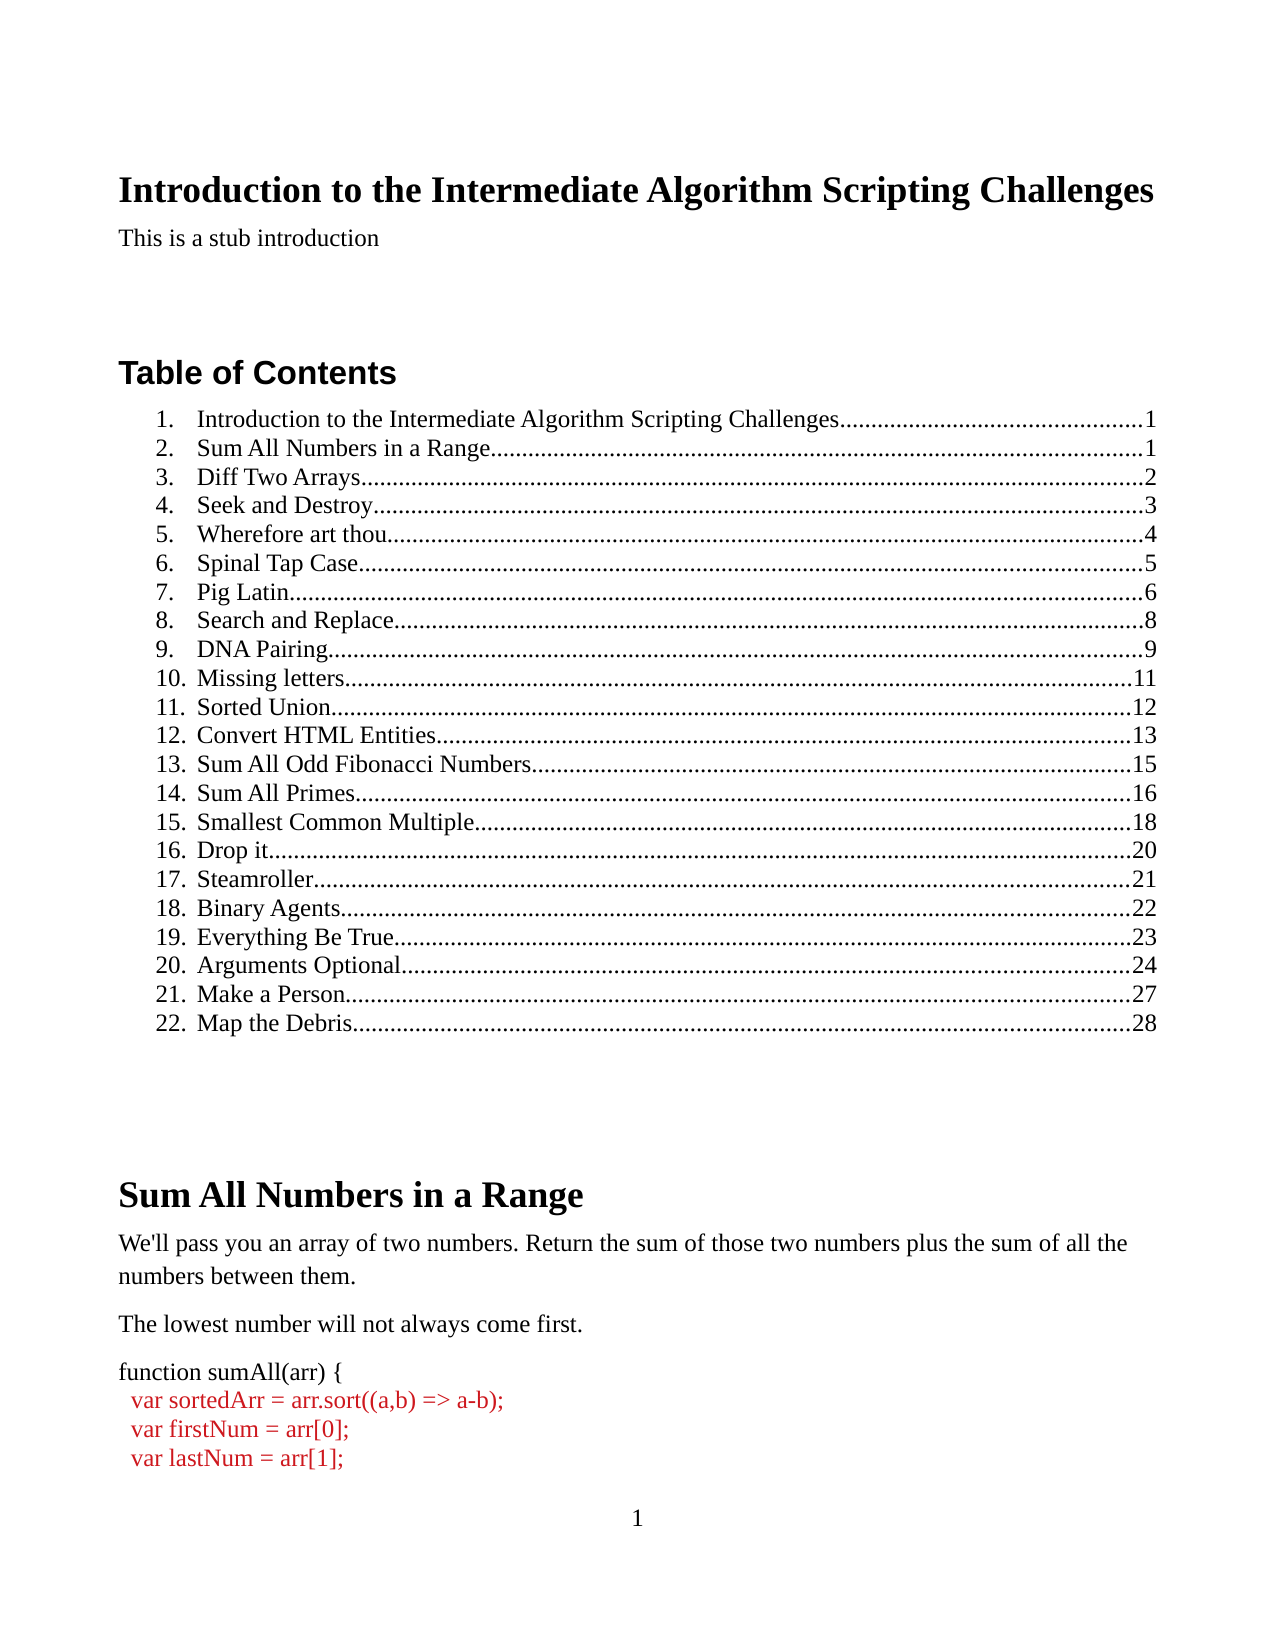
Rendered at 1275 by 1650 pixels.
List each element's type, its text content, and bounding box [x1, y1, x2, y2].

list Introduction to the Intermediate Algorithm Scripting Challenges 1 [155, 404, 1157, 433]
list Seek and Destroy 3 [155, 491, 1157, 519]
list Arguments Optional 24 [155, 951, 1157, 979]
list Binary Agents 22 [155, 893, 1157, 922]
list Steamroller 21 [155, 864, 1157, 893]
list Sum All Odd Fibonacci Numbers 15 [155, 749, 1157, 778]
list Map the Debris 28 [155, 1008, 1157, 1037]
text This is a stub introduction [118, 223, 1157, 252]
list Search and Replace 8 [155, 606, 1157, 634]
list Sum All Primes 16 [155, 778, 1157, 807]
list Sum All Numbers in a Range 1 [155, 433, 1157, 462]
text var lastNum = arr[1]; [118, 1443, 1157, 1472]
list Missing letters 11 [155, 663, 1157, 692]
list Wherefore art thou 4 [155, 519, 1157, 548]
list Drop it 20 [155, 836, 1157, 864]
list Make a Person 27 [155, 979, 1157, 1008]
text function sumAll(arr) { [118, 1357, 1157, 1385]
subtitle Table of Contents [118, 353, 1157, 392]
list Everything Be True 23 [155, 922, 1157, 951]
list Convert HTML Entities 13 [155, 721, 1157, 749]
list Sorted Union 12 [155, 692, 1157, 721]
list Spinal Tap Case 5 [155, 548, 1157, 577]
list Pig Latin 6 [155, 577, 1157, 606]
subtitle Introduction to the Intermediate Algorithm Scripting Challenges [118, 168, 1157, 211]
text var firstNum = arr[0]; [118, 1414, 1157, 1443]
text var sortedArr = arr.sort((a,b) => a-b); [118, 1385, 1157, 1414]
list Smallest Common Multiple 18 [155, 807, 1157, 836]
text We'll pass you an array of two numbers. Return the sum of those two numbers plus the sum of all the numbers between them. [118, 1228, 1157, 1290]
subtitle Sum All Numbers in a Range [118, 1173, 1157, 1216]
list Diff Two Arrays 2 [155, 462, 1157, 491]
list DNA Pairing 9 [155, 634, 1157, 663]
text The lowest number will not always come first. [118, 1309, 1157, 1338]
